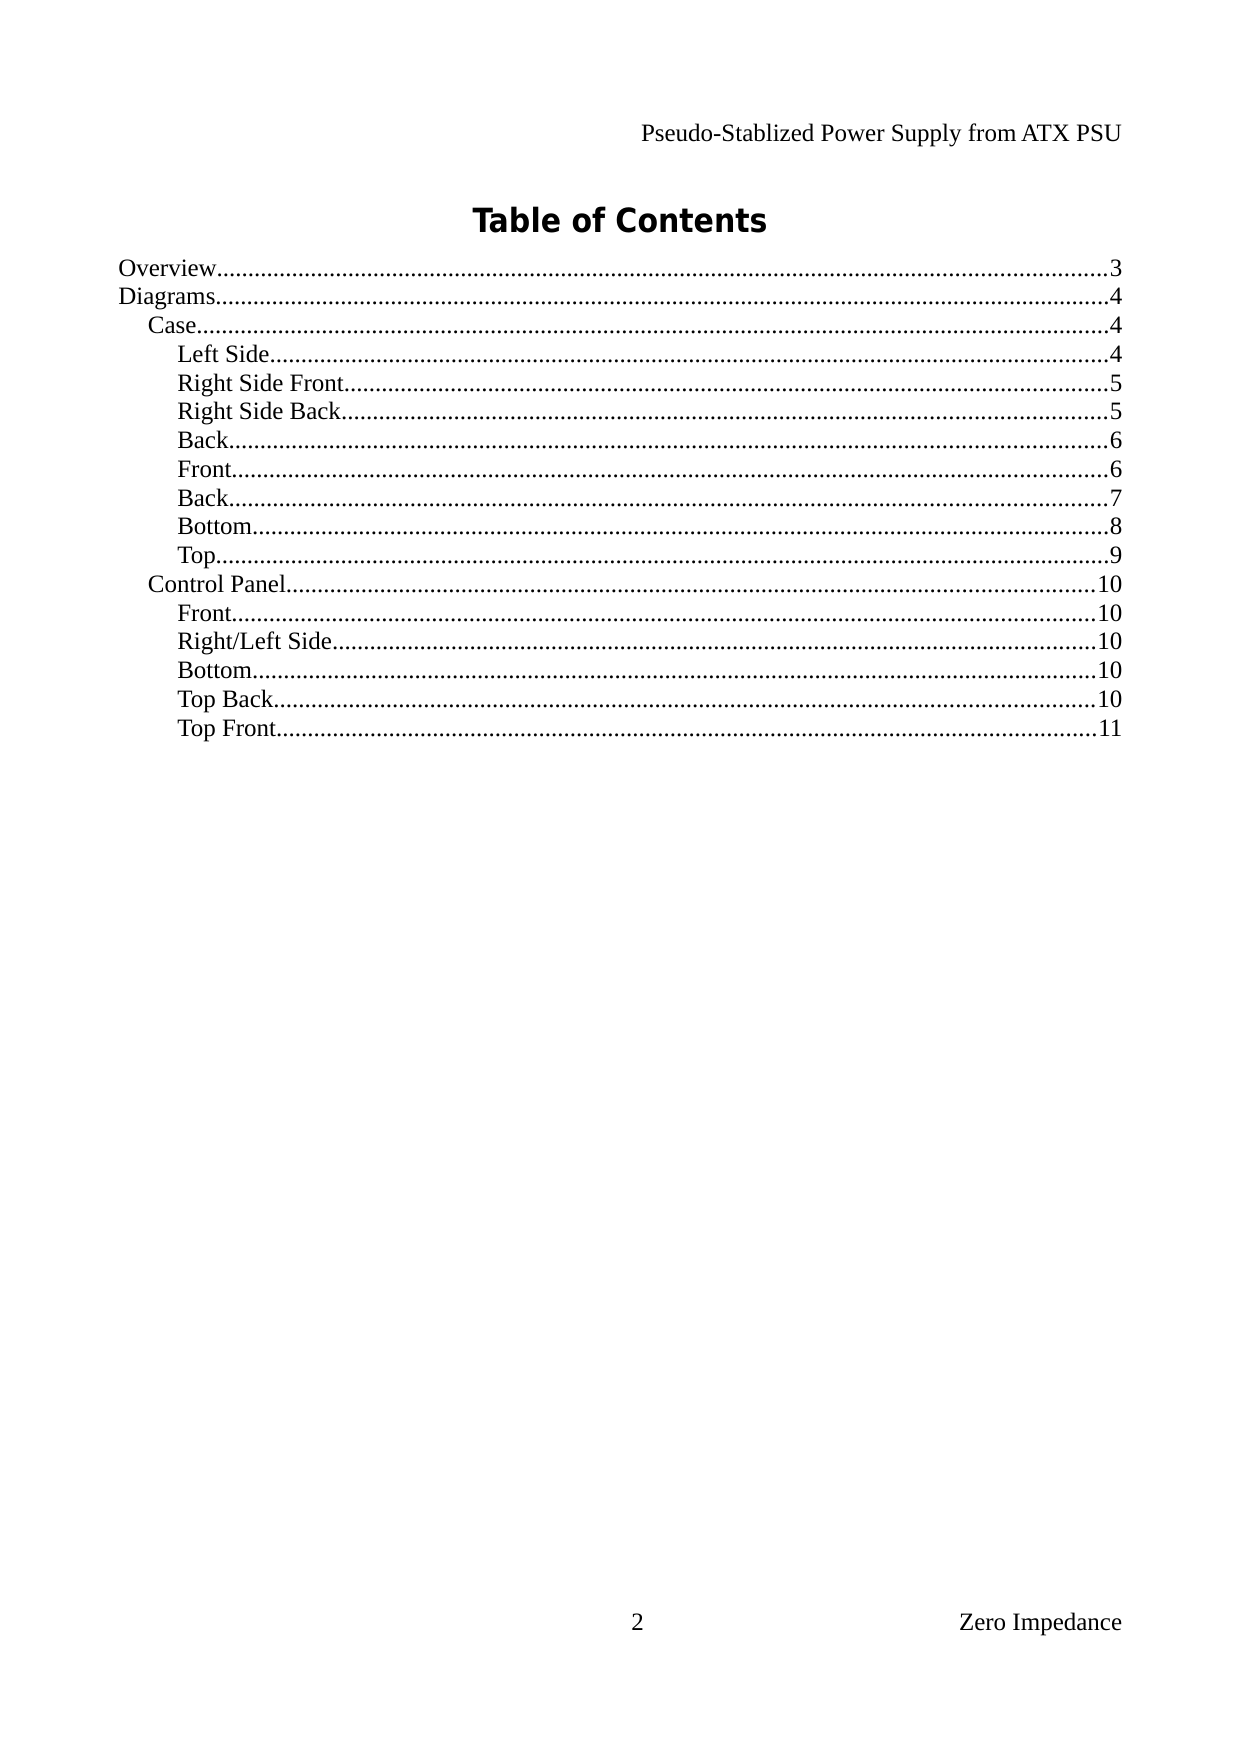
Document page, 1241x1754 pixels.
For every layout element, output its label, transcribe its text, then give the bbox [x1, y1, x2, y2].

text Overview 3 [118, 253, 1122, 281]
subtitle Table of Contents [118, 201, 1122, 240]
text Left Side 4 [177, 339, 1122, 368]
text Back 7 [177, 483, 1122, 511]
text Diagrams 4 [118, 281, 1122, 310]
text Bottom 8 [177, 511, 1122, 540]
text Top 9 [177, 540, 1122, 569]
text Right Side Back 5 [177, 396, 1122, 425]
text Top Back 10 [177, 684, 1122, 713]
text Top Front 11 [177, 713, 1122, 741]
text Case 4 [148, 310, 1122, 339]
text Front 6 [177, 454, 1122, 483]
text Right Side Front 5 [177, 368, 1122, 396]
text Bottom 10 [177, 655, 1122, 684]
text Front 10 [177, 598, 1122, 626]
text Right/Left Side 10 [177, 626, 1122, 655]
text Control Panel 10 [148, 569, 1122, 598]
text Back 6 [177, 425, 1122, 454]
